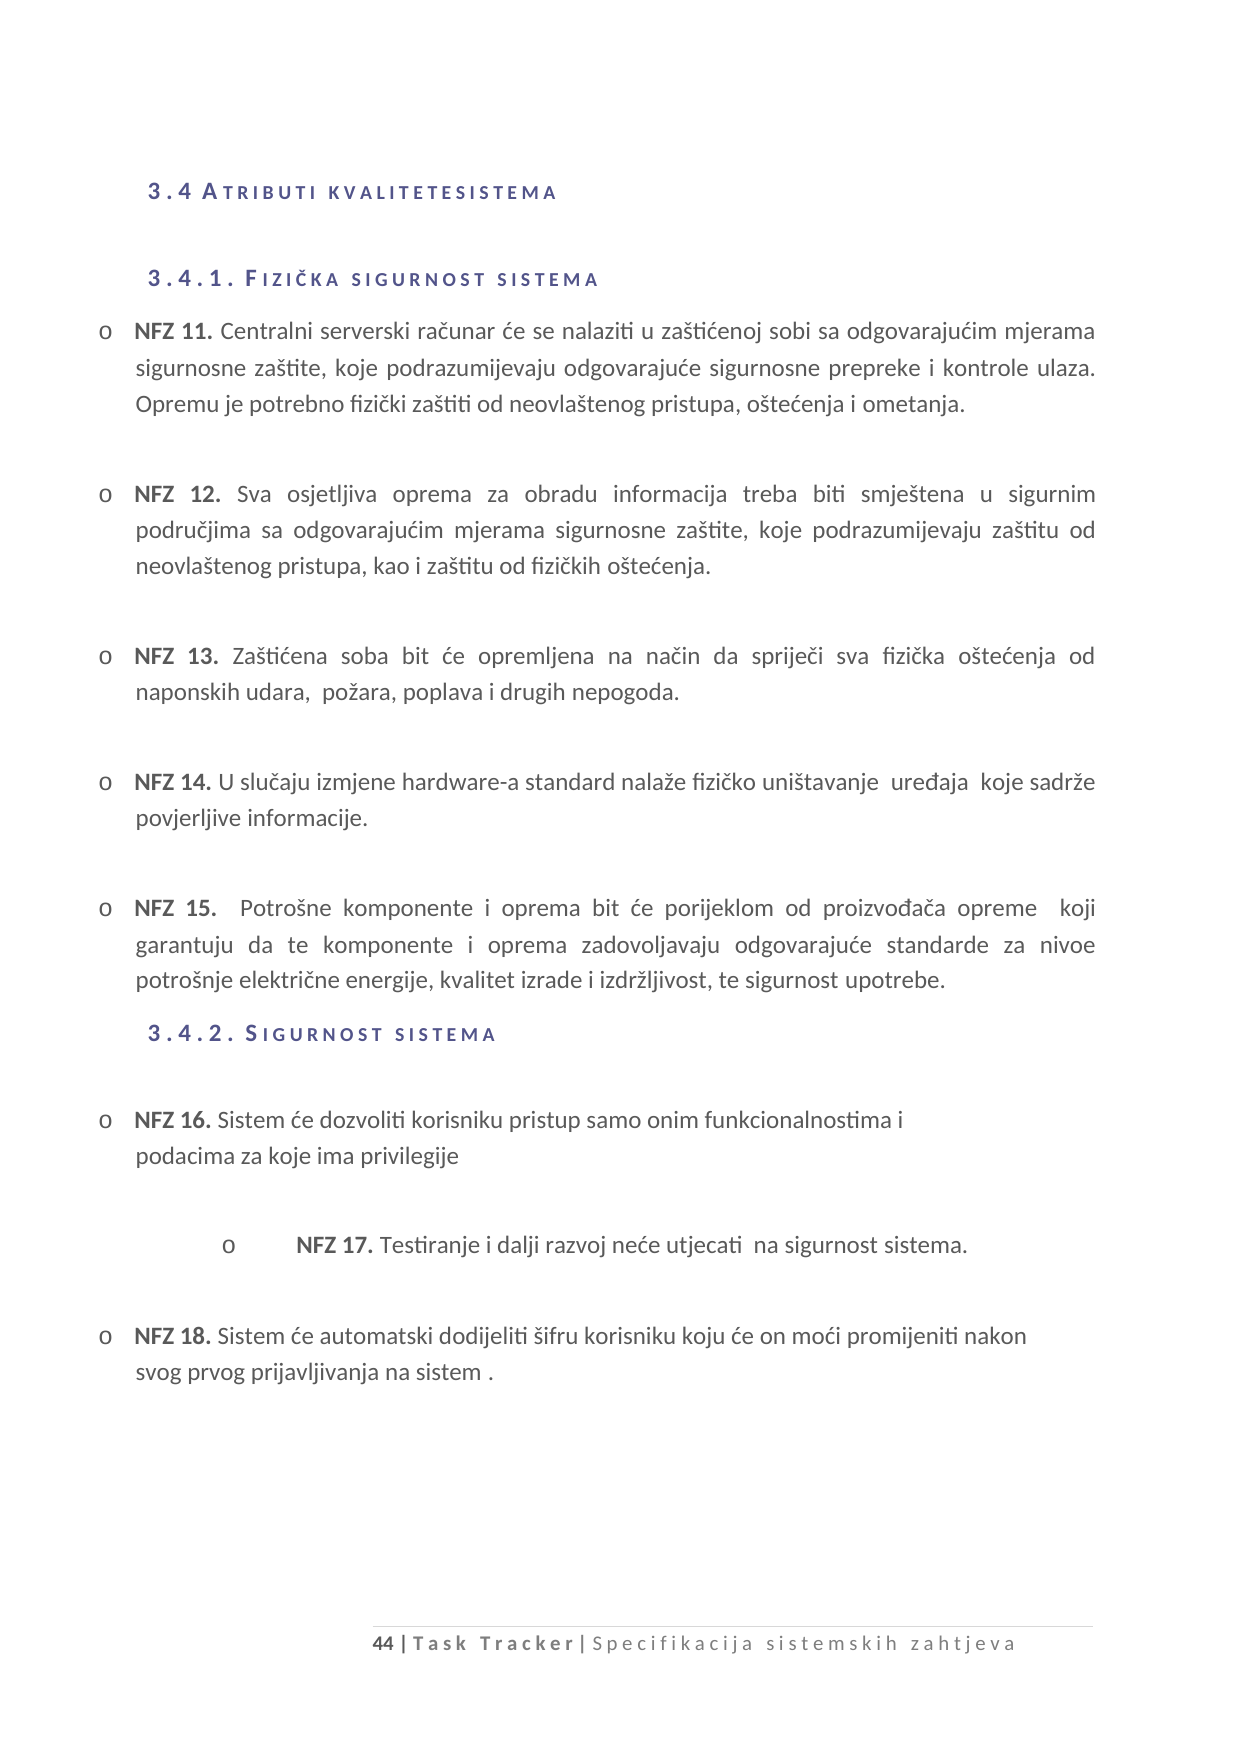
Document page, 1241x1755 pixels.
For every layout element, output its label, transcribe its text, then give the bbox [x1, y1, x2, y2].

text 3 . 4 . 2 . S I G U R N O S T S I S T E M A [147, 1017, 1093, 1048]
list NFZ 14. U slučaju izmjene hardware-a standard nalaže fizičko uništavanje uređaja koje sadrže povjerljive informacije. [98, 766, 1097, 833]
list NFZ 18. Sistem će automatski dodijeliti šifru korisniku koju će on moći promijeniti nakon svog prvog prijavljivanja na sistem . [98, 1320, 1047, 1387]
list NFZ 12. Sva osjetljiva oprema za obradu informacija treba biti smještena u sigurnim područjima sa odgovarajućim mjerama sigurnosne zaštite, koje podrazumijevaju zaštitu od neovlaštenog pristupa, kao i zaštitu od fizičkih oštećenja. [98, 478, 1097, 581]
list NFZ 11. Centralni serverski računar će se nalaziti u zaštićenoj sobi sa odgovarajućim mjerama sigurnosne zaštite, koje podrazumijevaju odgovarajuće sigurnosne prepreke i kontrole ulaza. Opremu je potrebno fizički zaštiti od neovlaštenog pristupa, oštećenja i ometanja. [98, 315, 1097, 419]
text 3 . 4 A T R I B U T I K V A L I T E T E S I S T E M A [147, 175, 1093, 206]
list NFZ 17. Testiranje i dalji razvoj neće utjecati na sigurnost sistema. [221, 1229, 1109, 1261]
list NFZ 16. Sistem će dozvoliti korisniku pristup samo onim funkcionalnostima i podacima za koje ima privilegije [98, 1104, 998, 1171]
list NFZ 15. Potrošne komponente i oprema bit će porijeklom od proizvođača opreme koji garantuju da te komponente i oprema zadovoljavaju odgovarajuće standarde za nivoe potrošnje električne energije, kvalitet izrade i izdržljivost, te sigurnost upotrebe. [98, 892, 1097, 995]
list NFZ 13. Zaštićena soba bit će opremljena na način da spriječi sva fizička oštećenja od naponskih udara, požara, poplava i drugih nepogoda. [98, 640, 1097, 707]
text 3 . 4 . 1 . F I Z I Č K A S I G U R N O S T S I S T E M A [147, 262, 1093, 292]
